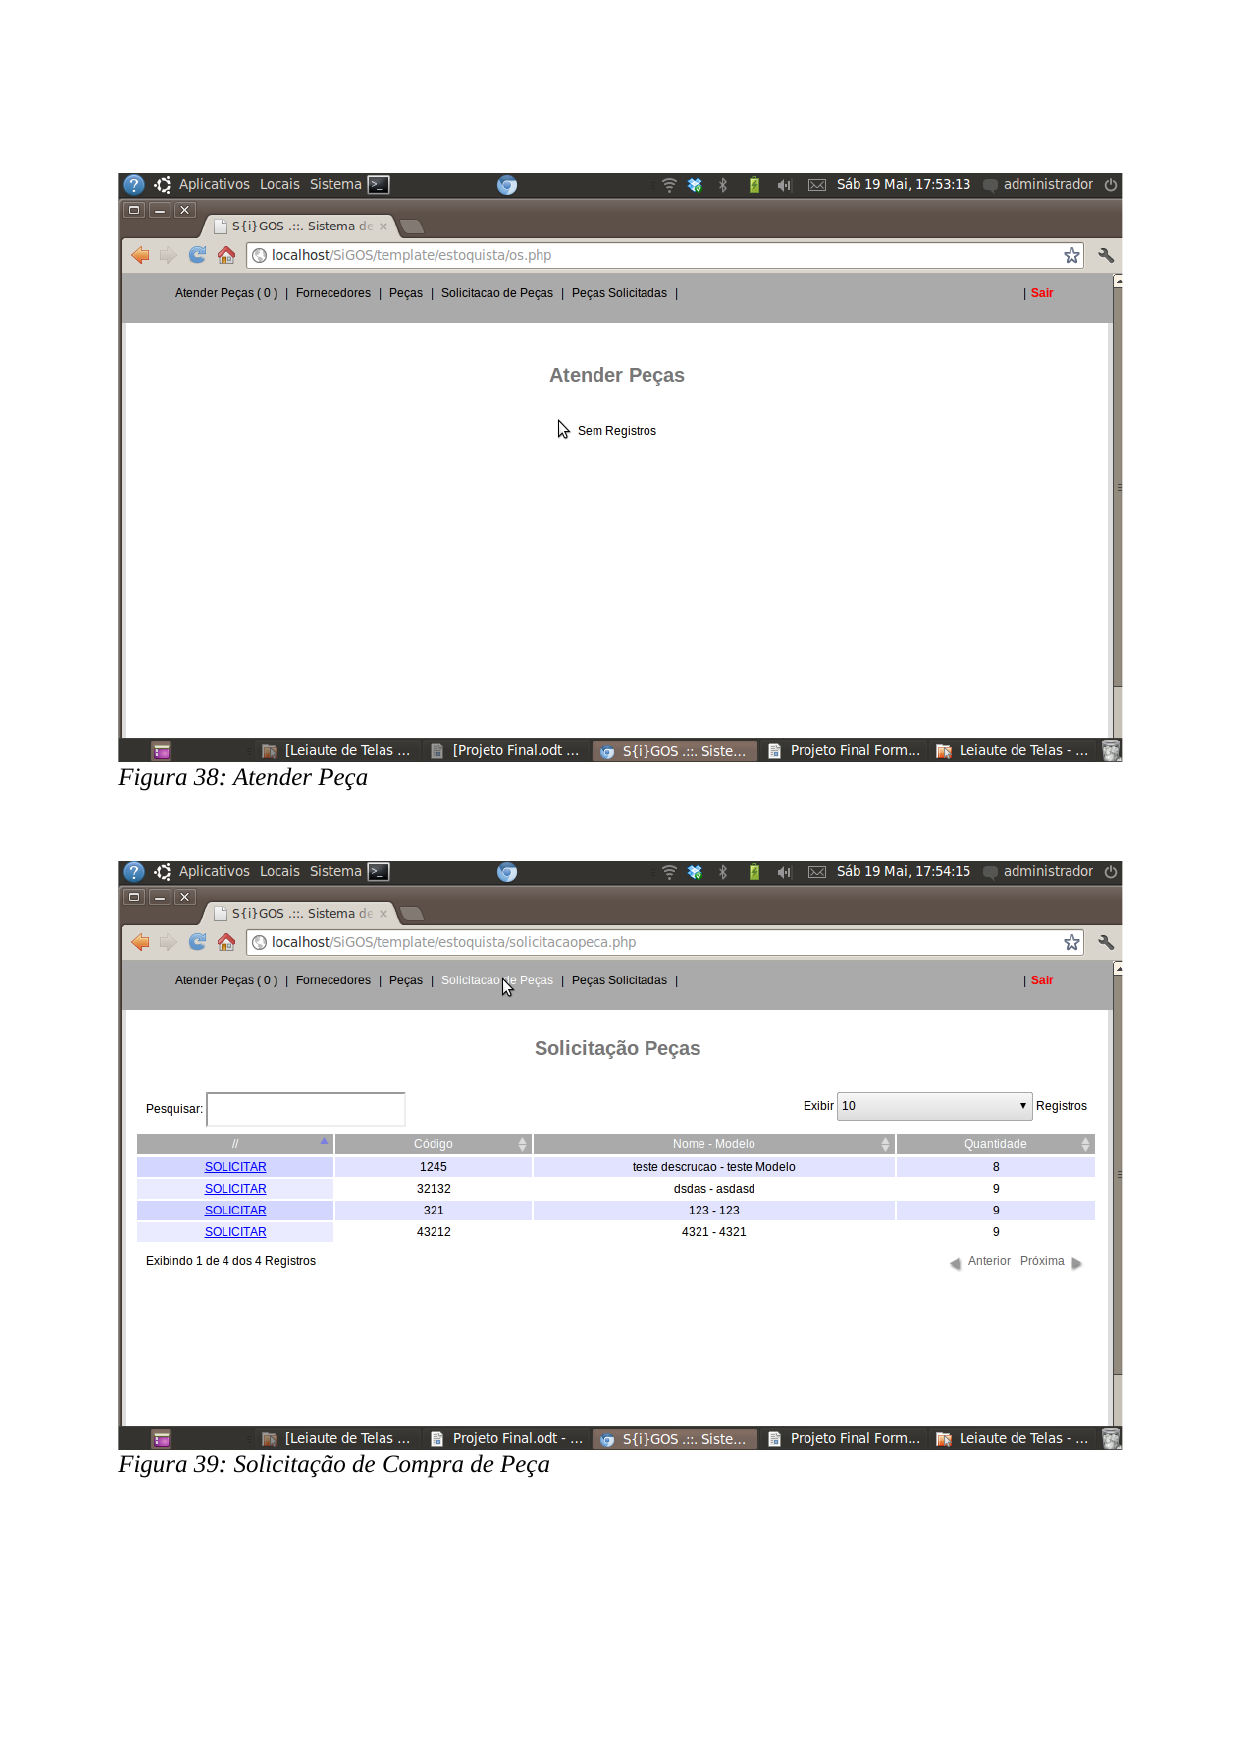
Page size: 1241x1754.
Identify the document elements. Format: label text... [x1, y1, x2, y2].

text Figura 38: Atender Peça [118, 762, 1122, 791]
picture [118, 173, 1123, 762]
text Figura 39: Solicitação de Compra de Peça [118, 1450, 1122, 1478]
picture [118, 861, 1123, 1450]
